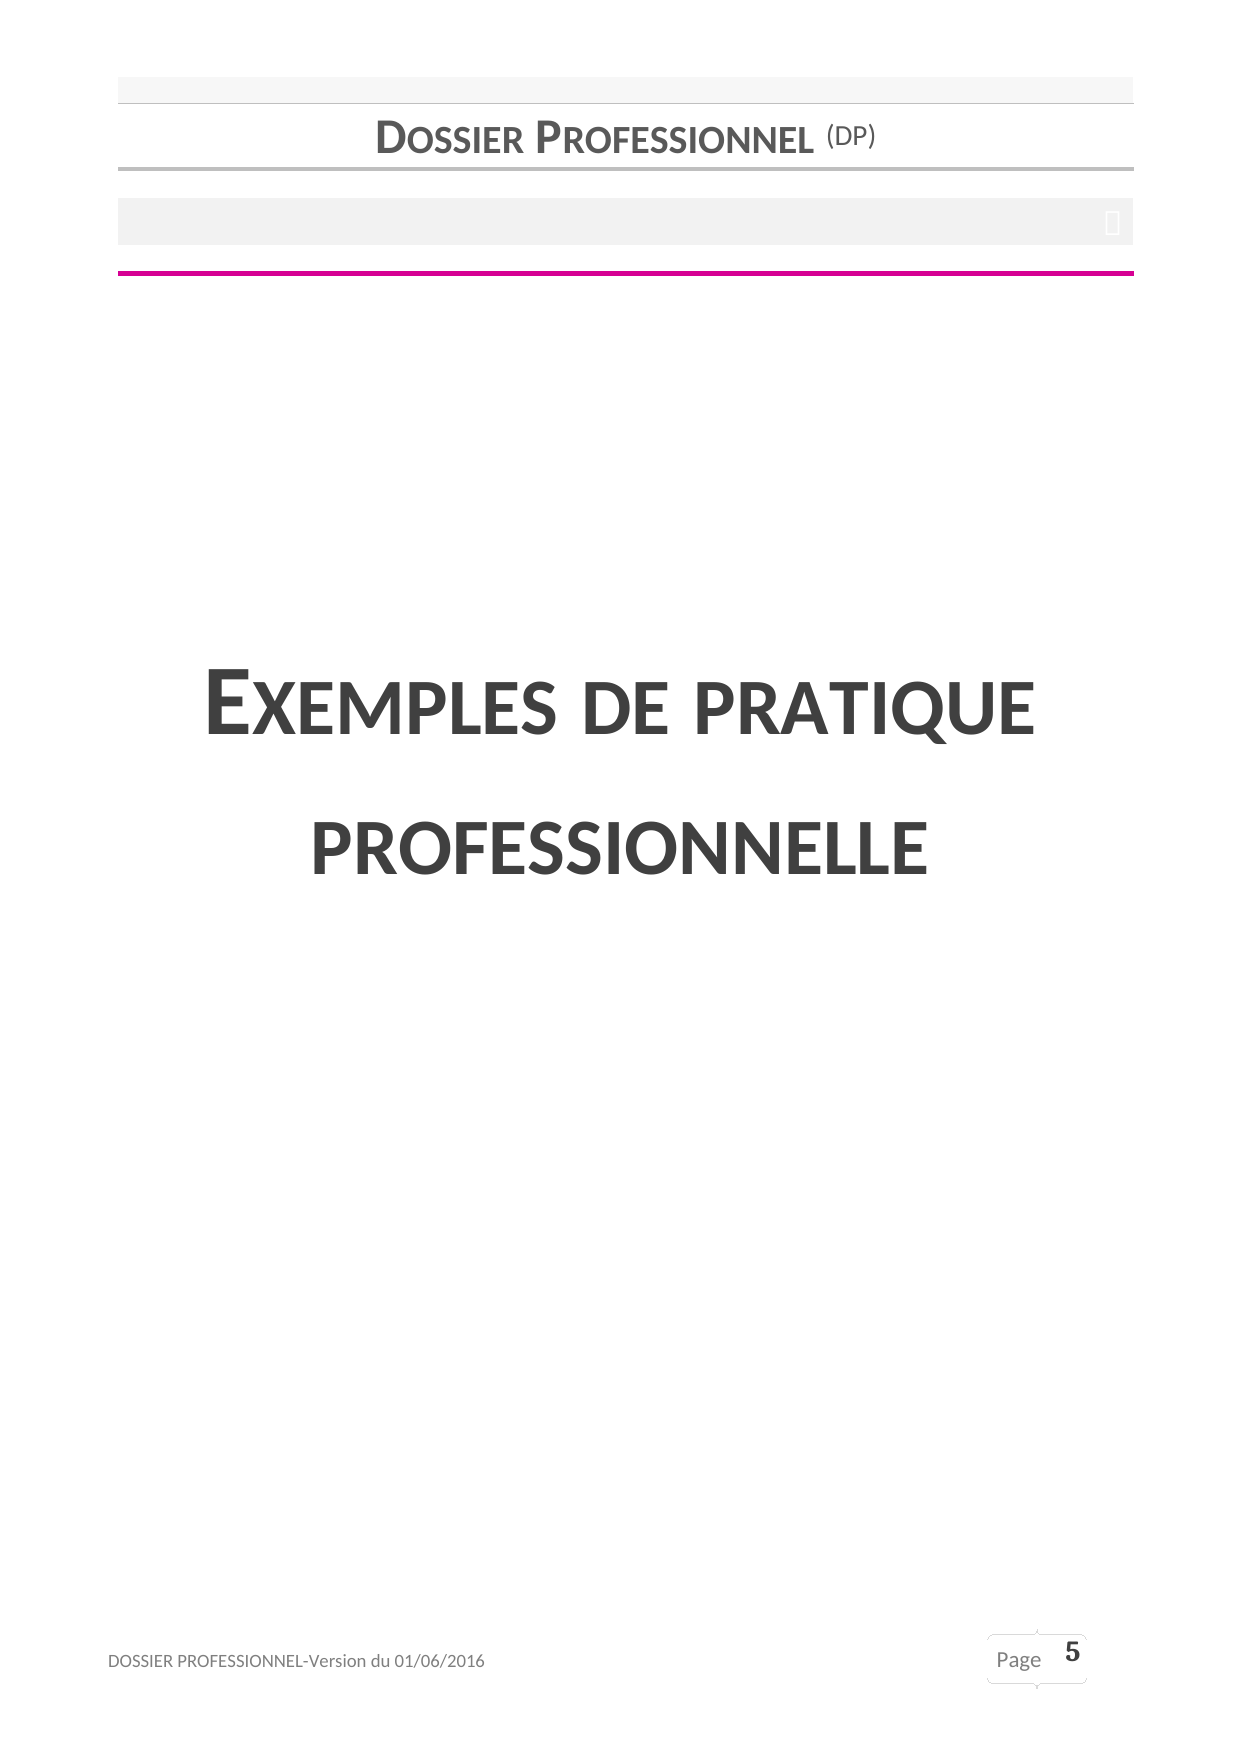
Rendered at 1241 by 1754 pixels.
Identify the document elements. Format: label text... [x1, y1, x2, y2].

text professionnelle [148, 778, 1093, 900]
text Exemples de pratique [148, 637, 1093, 759]
